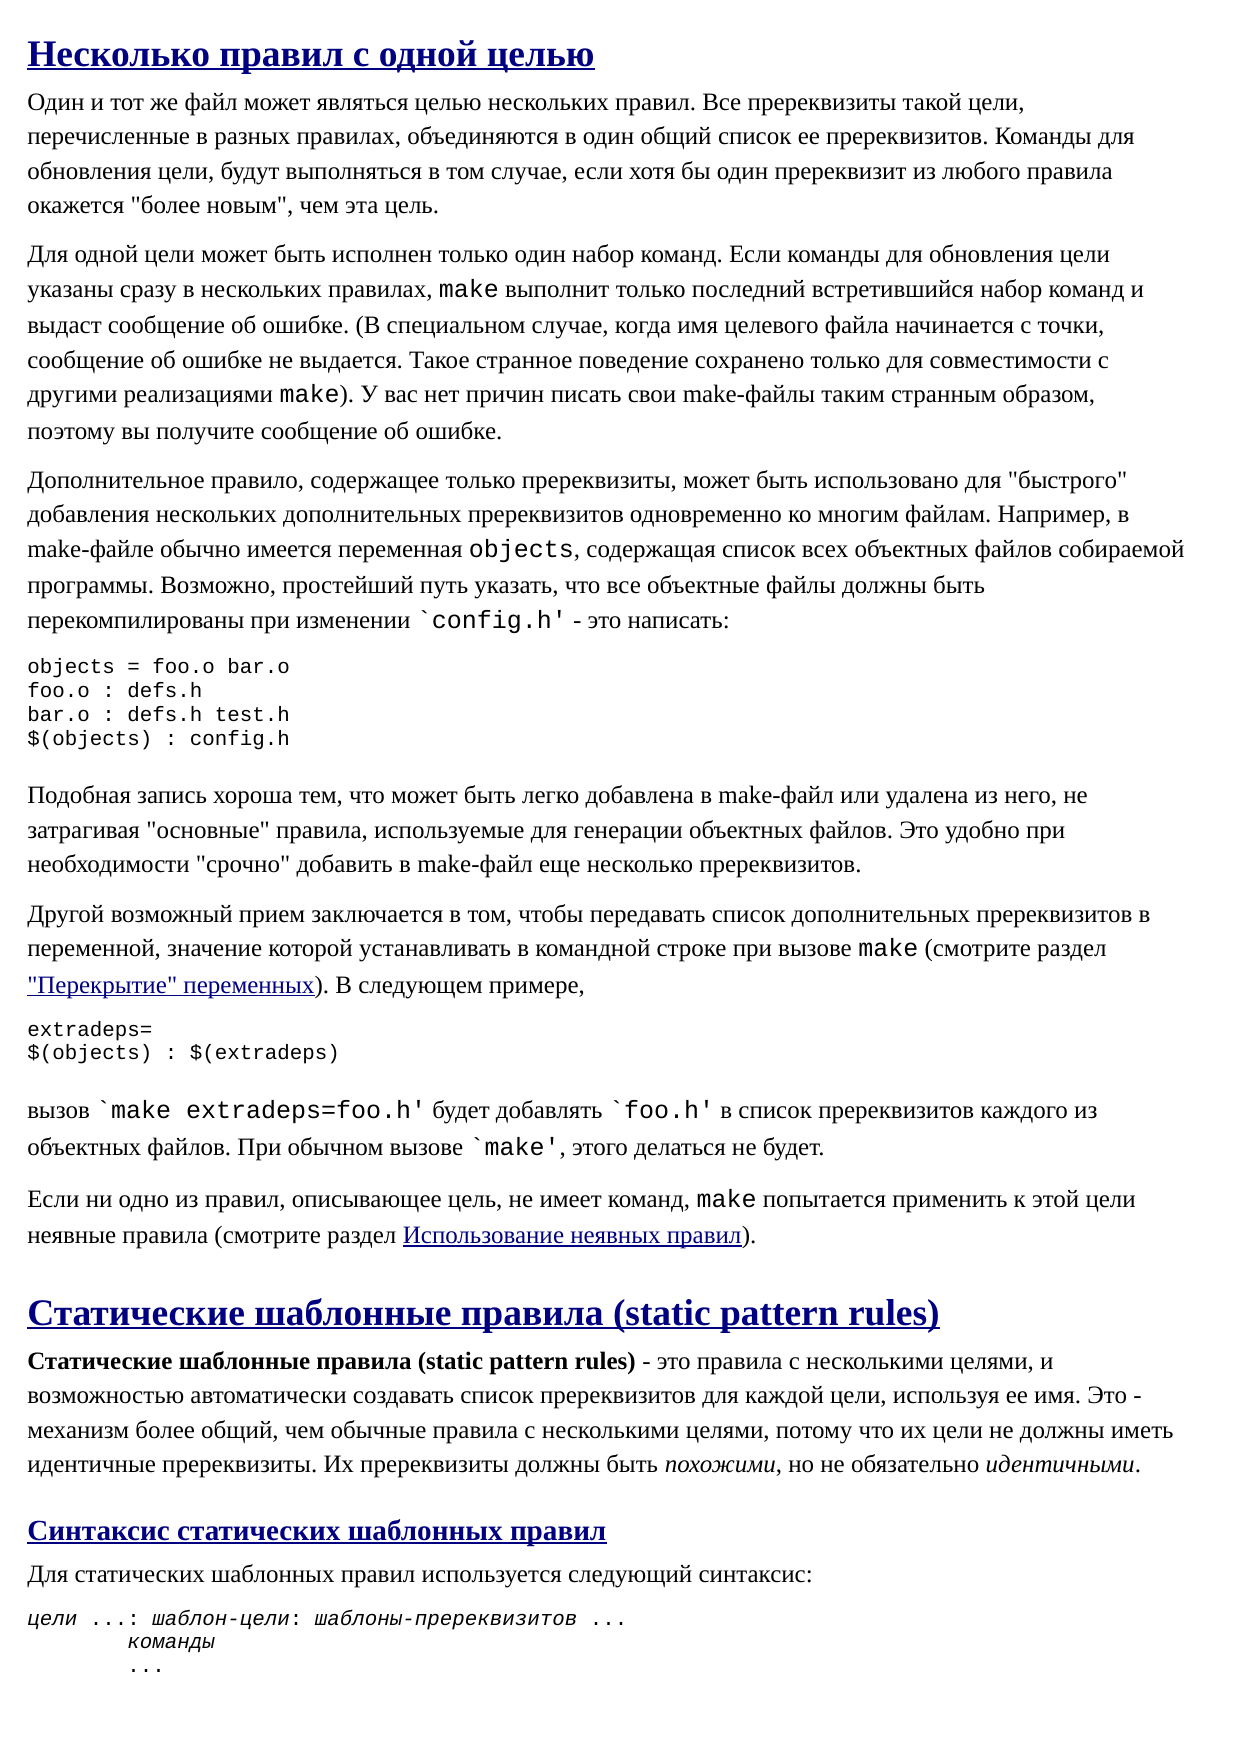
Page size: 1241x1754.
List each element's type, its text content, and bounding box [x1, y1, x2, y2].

text $(objects) : config.h [27, 727, 1185, 751]
text bar.o : defs.h test.h [27, 704, 1185, 727]
text foo.o : defs.h [27, 680, 1185, 704]
text вызов `make extradeps=foo.h' будет добавлять `foo.h' в список пререквизитов каждого из объектных файлов. При обычном вызове `make', этого делаться не будет. [27, 1096, 1185, 1163]
text Подобная запись хороша тем, что может быть легко добавлена в make-файл или удалена из него, не затрагивая "основные" правила, используемые для генерации объектных файлов. Это удобно при необходимости "срочно" добавить в make-файл еще несколько пререквизитов. [27, 781, 1185, 878]
text Статические шаблонные правила (static pattern rules) - это правила с несколькими целями, и возможностью автоматически создавать список пререквизитов для каждой цели, используя ее имя. Это - механизм более общий, чем обычные правила с несколькими целями, потому что их цели не должны иметь идентичные пререквизиты. Их пререквизиты должны быть похожими, но не обязательно идентичными. [27, 1346, 1185, 1478]
subtitle Статические шаблонные правила (static pattern rules) [27, 1290, 1185, 1333]
subtitle Синтаксис статических шаблонных правил [27, 1513, 1185, 1546]
text Для одной цели может быть исполнен только один набор команд. Если команды для обновления цели указаны сразу в нескольких правилах, make выполнит только последний встретившийся набор команд и выдаст сообщение об ошибке. (В специальном случае, когда имя целевого файла начинается с точки, сообщение об ошибке не выдается. Такое странное поведение сохранено только для совместимости с другими реализациями make). У вас нет причин писать свои make-файлы таким странным образом, поэтому вы получите сообщение об ошибке. [27, 239, 1185, 445]
text команды [27, 1632, 1185, 1655]
text Другой возможный прием заключается в том, чтобы передавать список дополнительных пререквизитов в переменной, значение которой устанавливать в командной строке при вызове make (смотрите раздел "Перекрытие" переменных). В следующем примере, [27, 899, 1185, 998]
text ... [27, 1655, 1185, 1679]
text Дополнительное правило, содержащее только пререквизиты, может быть использовано для "быстрого" добавления нескольких дополнительных пререквизитов одновременно ко многим файлам. Например, в make-файле обычно имеется переменная objects, содержащая список всех объектных файлов собираемой программы. Возможно, простейший путь указать, что все объектные файлы должны быть перекомпилированы при изменении `config.h' - это написать: [27, 465, 1185, 636]
text objects = foo.o bar.o [27, 657, 1185, 680]
text цели ...: шаблон-цели: шаблоны-пререквизитов ... [27, 1608, 1185, 1632]
text $(objects) : $(extradeps) [27, 1042, 1185, 1066]
text Если ни одно из правил, описывающее цель, не имеет команд, make попытается применить к этой цели неявные правила (смотрите раздел Использование неявных правил). [27, 1184, 1185, 1249]
text Для статических шаблонных правил используется следующий синтаксис: [27, 1559, 1185, 1588]
text Один и тот же файл может являться целью нескольких правил. Все пререквизиты такой цели, перечисленные в разных правилах, объединяются в один общий список ее пререквизитов. Команды для обновления цели, будут выполняться в том случае, если хотя бы один пререквизит из любого правила окажется "более новым", чем эта цель. [27, 87, 1185, 219]
subtitle Несколько правил с одной целью [27, 31, 1185, 74]
text extradeps= [27, 1019, 1185, 1042]
